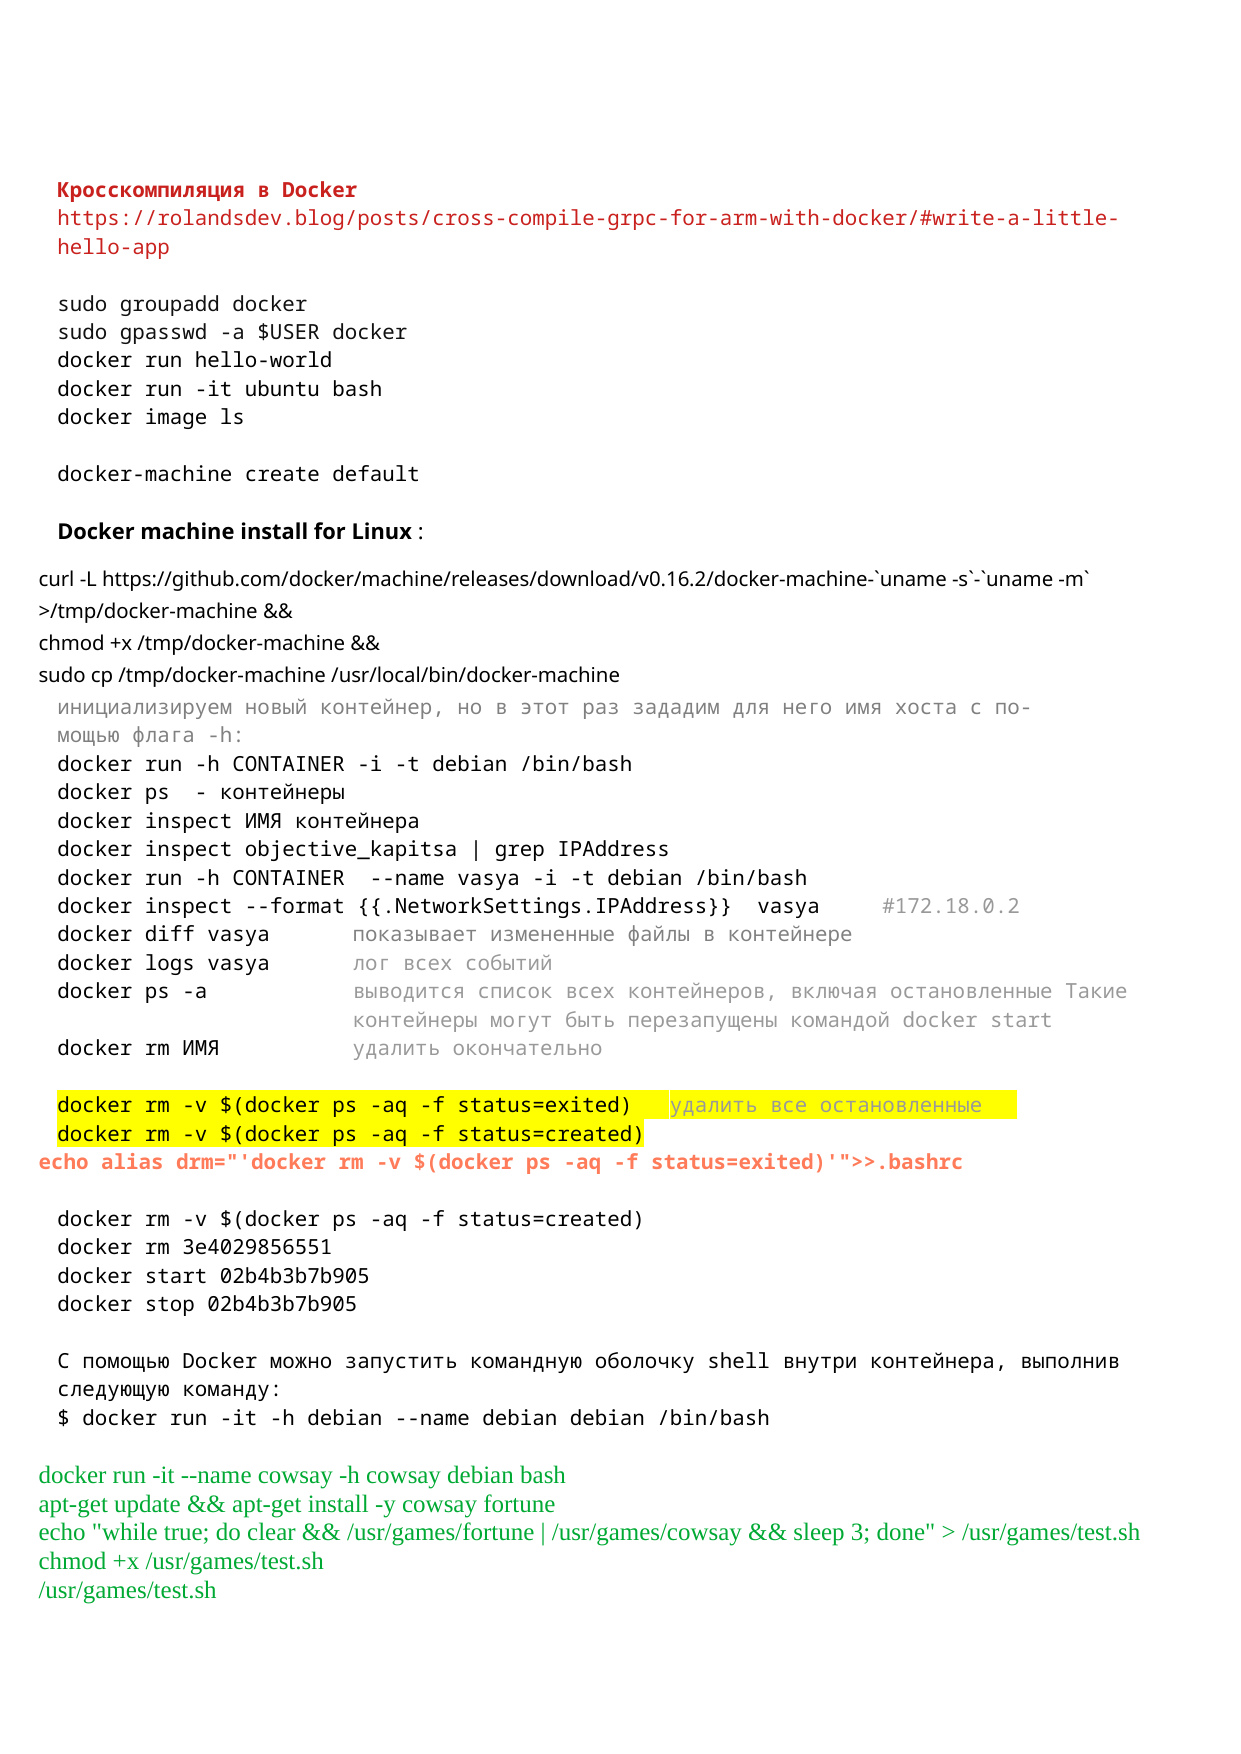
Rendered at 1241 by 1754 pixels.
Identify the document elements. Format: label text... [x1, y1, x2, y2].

text sudo groupadd docker [57, 289, 1182, 317]
text С помощью Docker можно запустить командную оболочку shell внутри контейнера, выполнив следующую команду: [57, 1346, 1182, 1403]
text docker inspect objective_kapitsa | grep IPAddress [57, 834, 1182, 863]
text docker diff vasya показывает измененные файлы в контейнере [57, 919, 1182, 948]
text docker-machine create default [57, 459, 1182, 488]
text docker run -it --name cowsay -h cowsay debian bash [38, 1460, 1182, 1489]
text docker run -it ubuntu bash [57, 374, 1182, 402]
text контейнеры могут быть перезапущены командой docker start [57, 1005, 1182, 1033]
text docker rm 3e4029856551 [57, 1232, 1182, 1261]
text docker ps -a выводится список всех контейнеров, включая остановленные Такие [57, 976, 1182, 1005]
text apt-get update && apt-get install -y cowsay fortune [38, 1489, 1182, 1517]
text docker logs vasya лог всех событий [57, 948, 1182, 976]
text curl -L https://github.com/docker/machine/releases/download/v0.16.2/docker-machine-`uname -s`-`uname -m` >/tmp/docker-machine && chmod +x /tmp/docker-machine && sudo cp /tmp/docker-machine /usr/local/bin/docker-machine [38, 565, 1182, 688]
text docker run -h CONTAINER -i -t debian /bin/bash [57, 749, 1182, 777]
text /usr/games/test.sh [38, 1575, 1182, 1604]
text docker rm -v $(docker ps -aq -f status=created) [57, 1119, 1182, 1147]
text docker rm -v $(docker ps -aq -f status=exited) удалить все остановленные [57, 1090, 1182, 1119]
text инициализируем новый контейнер, но в этот раз зададим для него имя хоста с по- [57, 692, 1182, 721]
text Docker machine install for Linux : [57, 516, 1182, 546]
text chmod +x /usr/games/test.sh [38, 1546, 1182, 1575]
text docker run hello-world [57, 346, 1182, 374]
text docker inspect ИМЯ контейнера [57, 806, 1182, 834]
text https://rolandsdev.blog/posts/cross-compile-grpc-for-arm-with-docker/#write-a-little-hello-app [57, 203, 1182, 260]
text docker ps - контейнеры [57, 777, 1182, 806]
text docker image ls [57, 402, 1182, 431]
text Кросскомпиляция в Docker [57, 175, 1182, 203]
text $ docker run -it -h debian --name debian debian /bin/bash [57, 1403, 1182, 1431]
text мощью флага -h: [57, 721, 1182, 749]
text echo alias drm="'docker rm -v $(docker ps -aq -f status=exited)'">>.bashrc [38, 1147, 1182, 1176]
text docker run -h CONTAINER --name vasya -i -t debian /bin/bash [57, 863, 1182, 891]
text docker start 02b4b3b7b905 [57, 1261, 1182, 1289]
text docker stop 02b4b3b7b905 [57, 1289, 1182, 1318]
text docker rm ИМЯ удалить окончательно [57, 1033, 1182, 1062]
text docker inspect --format {{.NetworkSettings.IPAddress}} vasya #172.18.0.2 [57, 891, 1182, 919]
text echo "while true; do clear && /usr/games/fortune | /usr/games/cowsay && sleep 3; done" > /usr/games/test.sh [38, 1517, 1182, 1546]
text sudo gpasswd -a $USER docker [57, 317, 1182, 346]
text docker rm -v $(docker ps -aq -f status=created) [57, 1204, 1182, 1232]
